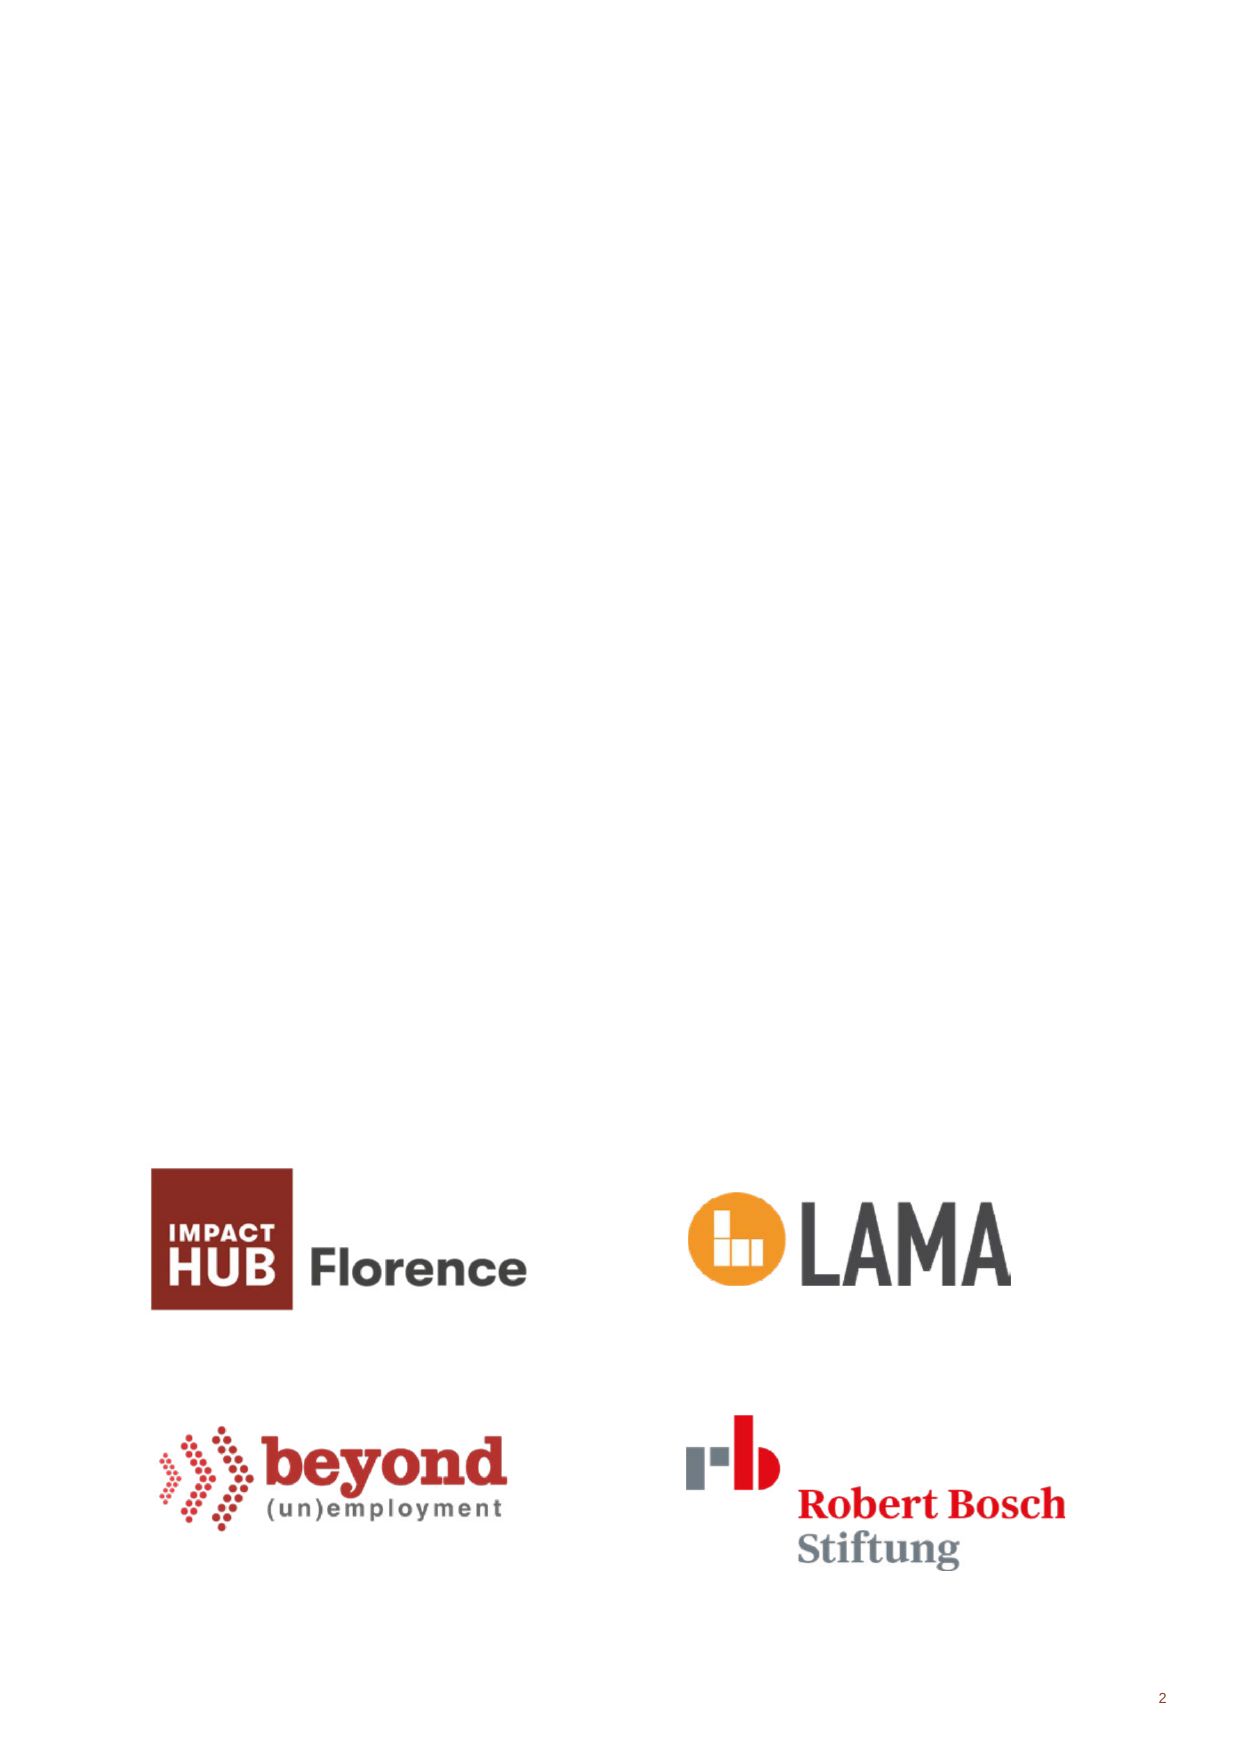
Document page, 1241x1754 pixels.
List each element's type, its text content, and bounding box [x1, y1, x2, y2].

text 2 [1158, 1690, 1167, 1707]
picture [145, 1162, 1066, 1666]
